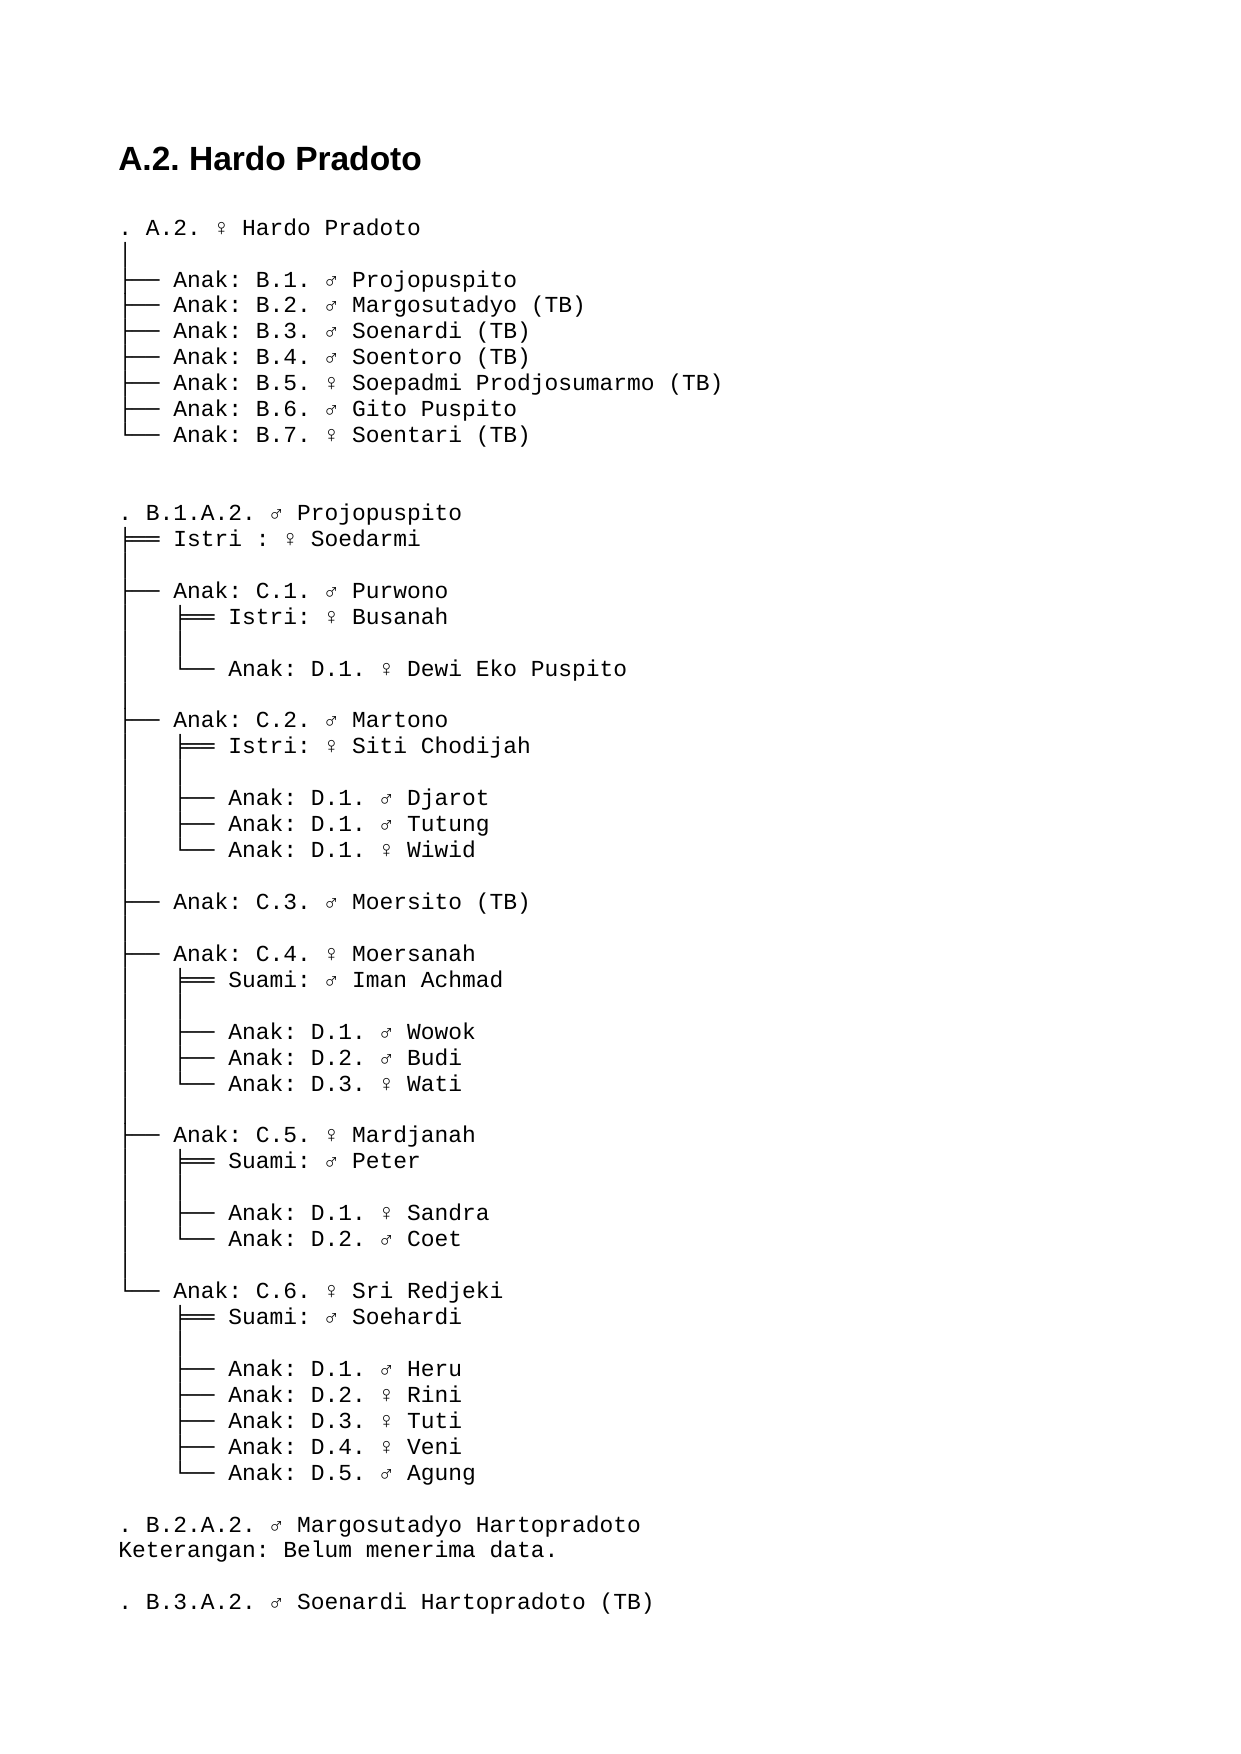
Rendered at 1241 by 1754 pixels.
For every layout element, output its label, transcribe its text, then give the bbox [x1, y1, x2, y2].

text │ ╞══ Istri: ♀ Siti Chodijah [126, 735, 179, 761]
text │ │ [118, 994, 124, 1020]
text ├── Anak: C.5. ♀ Mardjanah [126, 1124, 1122, 1150]
text │ │ [181, 631, 1122, 657]
text │ ├── Anak: D.2. ♂ Budi [181, 1046, 1122, 1072]
text │ └── Anak: D.2. ♂ Coet [126, 1228, 1122, 1253]
text . B.3.A.2. ♂ Soenardi Hartopradoto (TB) [118, 1591, 1122, 1617]
text ├── Anak: D.1. ♂ Heru [181, 1357, 1122, 1383]
text . B.2.A.2. ♂ Margosutadyo Hartopradoto [118, 1513, 1122, 1539]
text │ ├── Anak: D.1. ♂ Tutung [181, 813, 1122, 838]
text Keterangan: Belum menerima data. [118, 1539, 1122, 1565]
text │ ╞══ Istri: ♀ Busanah [126, 605, 179, 631]
text │ ├── Anak: D.1. ♀ Sandra [181, 1202, 1122, 1228]
text ├── Anak: B.6. ♂ Gito Puspito [126, 398, 1122, 423]
text ├── Anak: D.3. ♀ Tuti [181, 1409, 1122, 1435]
text │ │ [118, 631, 124, 657]
text │ [118, 553, 124, 579]
text │ │ [126, 1176, 179, 1202]
text ├── Anak: B.3. ♂ Soenardi (TB) [126, 320, 1122, 346]
text │ └── Anak: D.1. ♀ Wiwid [126, 838, 1122, 864]
text │ ├── Anak: D.1. ♂ Tutung [126, 813, 179, 838]
text │ [118, 1098, 124, 1124]
text │ [126, 864, 1122, 890]
text │ ├── Anak: D.1. ♀ Sandra [126, 1202, 179, 1228]
text │ │ [118, 1176, 124, 1202]
text │ ├── Anak: D.1. ♂ Djarot [181, 787, 1122, 813]
text │ [126, 916, 1122, 942]
text │ └── Anak: D.1. ♀ Dewi Eko Puspito [126, 657, 1122, 683]
text ╞══ Istri : ♀ Soedarmi [126, 527, 1122, 553]
text │ ├── Anak: D.1. ♂ Wowok [126, 1020, 179, 1046]
text │ ├── Anak: D.1. ♂ Wowok [181, 1020, 1122, 1046]
text │ [118, 242, 124, 268]
text ├── Anak: D.3. ♀ Tuti [118, 1409, 179, 1435]
text │ │ [126, 994, 179, 1020]
text │ ├── Anak: D.2. ♂ Budi [126, 1046, 179, 1072]
text ├── Anak: C.4. ♀ Moersanah [126, 942, 1122, 968]
text │ ╞══ Suami: ♂ Iman Achmad [181, 968, 1122, 994]
text ├── Anak: C.1. ♂ Purwono [126, 579, 1122, 605]
text │ ╞══ Suami: ♂ Peter [181, 1150, 1122, 1176]
text ├── Anak: D.1. ♂ Heru [118, 1357, 179, 1383]
text │ │ [181, 761, 1122, 787]
text ├── Anak: B.1. ♂ Projopuspito [126, 268, 1122, 294]
text │ [126, 553, 1122, 579]
text │ [126, 683, 1122, 709]
text │ │ [118, 761, 124, 787]
text │ [126, 242, 1122, 268]
text │ [118, 1331, 179, 1357]
text │ │ [126, 761, 179, 787]
text ├── Anak: D.2. ♀ Rini [181, 1383, 1122, 1409]
text │ [118, 683, 124, 709]
text ├── Anak: B.2. ♂ Margosutadyo (TB) [126, 294, 1122, 320]
text │ ├── Anak: D.1. ♂ Djarot [126, 787, 179, 813]
text │ ╞══ Istri: ♀ Busanah [181, 605, 1122, 631]
text │ ╞══ Istri: ♀ Siti Chodijah [181, 735, 1122, 761]
text . A.2. ♀ Hardo Pradoto [118, 216, 1122, 242]
text │ [118, 916, 124, 942]
text │ ╞══ Suami: ♂ Peter [126, 1150, 179, 1176]
text │ [181, 1331, 1122, 1357]
text │ │ [181, 994, 1122, 1020]
text │ ╞══ Suami: ♂ Iman Achmad [126, 968, 179, 994]
text │ │ [181, 1176, 1122, 1202]
text . B.1.A.2. ♂ Projopuspito [118, 501, 1122, 527]
text ├── Anak: C.2. ♂ Martono [126, 709, 1122, 735]
text ╞══ Suami: ♂ Soehardi [118, 1305, 179, 1331]
text ├── Anak: D.2. ♀ Rini [118, 1383, 179, 1409]
text ╞══ Suami: ♂ Soehardi [181, 1305, 1122, 1331]
text ├── Anak: B.4. ♂ Soentoro (TB) [126, 346, 1122, 372]
text │ [126, 1253, 1122, 1279]
text └── Anak: B.7. ♀ Soentari (TB) [118, 423, 1122, 449]
text ├── Anak: D.4. ♀ Veni [181, 1435, 1122, 1461]
text │ │ [126, 631, 179, 657]
text │ └── Anak: D.3. ♀ Wati [126, 1072, 1122, 1098]
text ├── Anak: C.3. ♂ Moersito (TB) [126, 890, 1122, 916]
text │ [118, 1253, 124, 1279]
text └── Anak: D.5. ♂ Agung [118, 1461, 1122, 1487]
subtitle A.2. Hardo Pradoto [118, 139, 1122, 178]
text │ [126, 1098, 1122, 1124]
text ├── Anak: B.5. ♀ Soepadmi Prodjosumarmo (TB) [126, 372, 1122, 398]
text └── Anak: C.6. ♀ Sri Redjeki [118, 1279, 1122, 1305]
text │ [118, 864, 124, 890]
text ├── Anak: D.4. ♀ Veni [118, 1435, 179, 1461]
